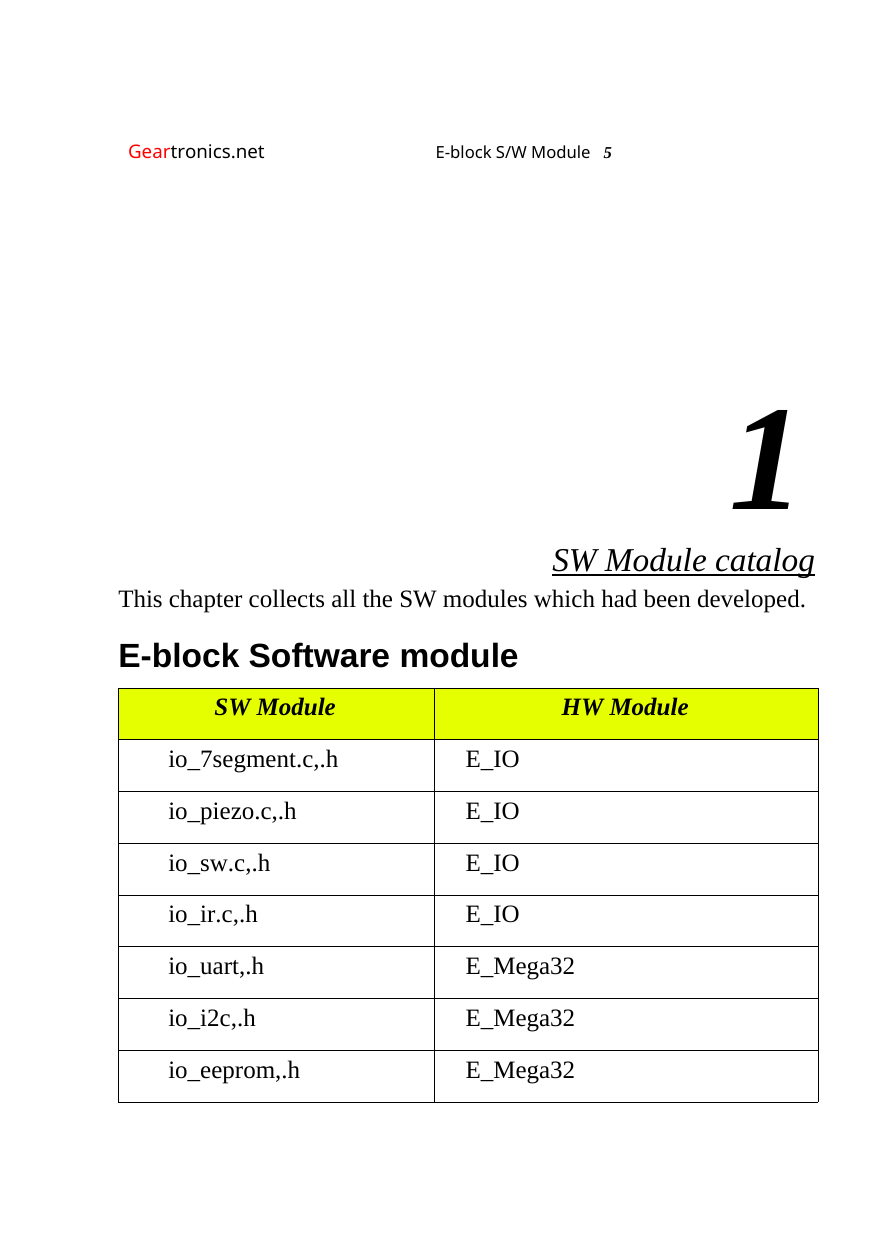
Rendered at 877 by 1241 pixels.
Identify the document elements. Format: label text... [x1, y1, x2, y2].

table_cell io_sw.c,.h [119, 844, 434, 894]
table_cell io_uart,.h [119, 947, 434, 998]
table_header SW Module [119, 689, 434, 739]
title SW Module catalog [118, 542, 818, 579]
table_cell io_piezo.c,.h [119, 792, 434, 843]
subtitle E-block Software module [118, 637, 818, 675]
table_header HW Module [435, 689, 818, 739]
text This chapter collects all the SW modules which had been developed. [118, 585, 818, 612]
table_cell io_ir.c,.h [119, 896, 434, 946]
table_cell E_IO [435, 896, 818, 946]
table_cell io_eeprom,.h [119, 1051, 434, 1102]
table_cell io_i2c,.h [119, 999, 434, 1050]
table_cell E_IO [435, 792, 818, 843]
table_cell E_Mega32 [435, 999, 818, 1050]
text 1 [118, 376, 818, 542]
table_cell io_7segment.c,.h [119, 740, 434, 791]
table_cell E_IO [435, 740, 818, 791]
table_cell E_IO [435, 844, 818, 894]
table_cell E_Mega32 [435, 947, 818, 998]
table_cell E_Mega32 [435, 1051, 818, 1102]
